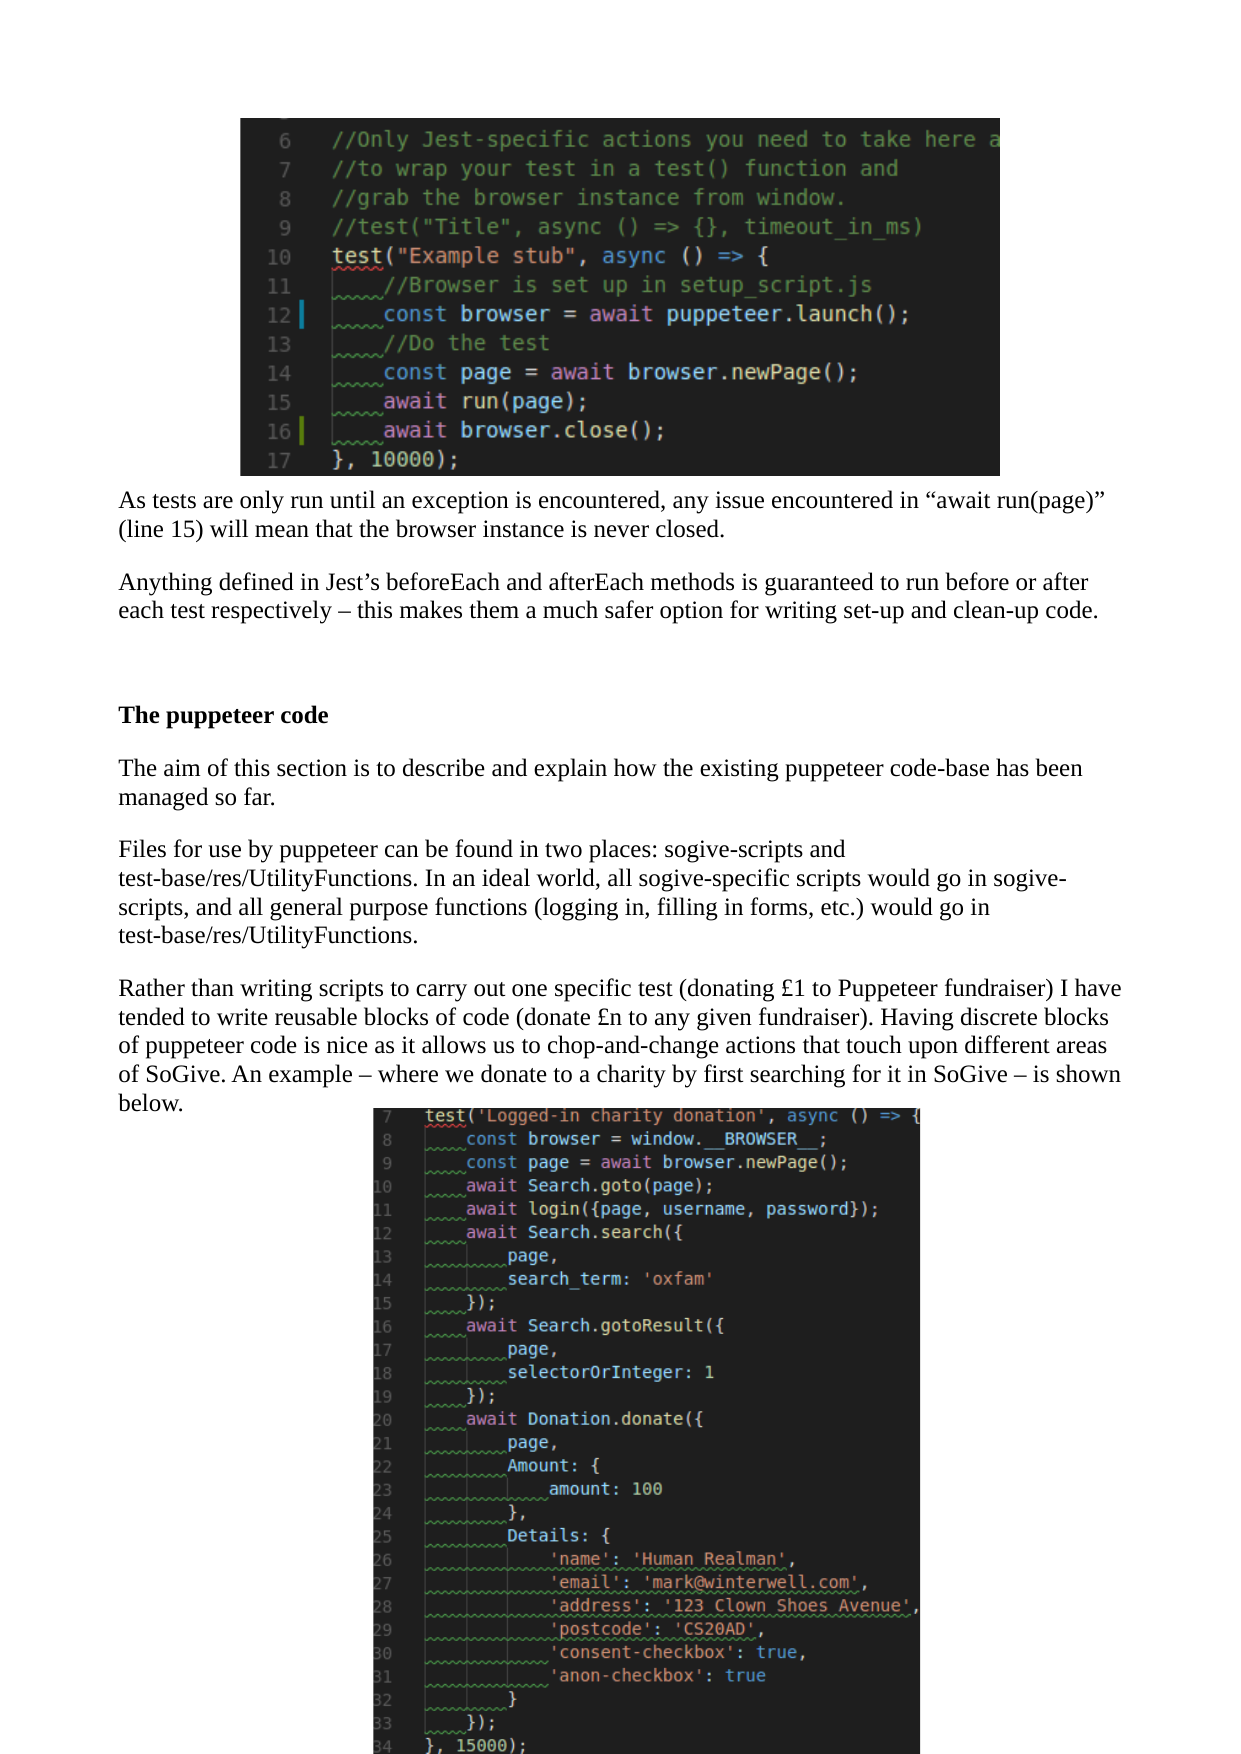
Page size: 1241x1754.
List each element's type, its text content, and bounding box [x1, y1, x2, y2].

text The aim of this section is to describe and explain how the existing puppeteer code-base has been managed so far. [118, 753, 1122, 811]
text Anything defined in Jest’s beforeEach and afterEach methods is guaranteed to run before or after each test respectively – this makes them a much safer option for writing set-up and clean-up code. [118, 567, 1122, 624]
picture [240, 118, 1000, 476]
picture [373, 1108, 921, 1754]
text Rather than writing scripts to carry out one specific test (donating £1 to Puppeteer fundraiser) I have tended to write reusable blocks of code (donate £n to any given fundraiser). Having discrete blocks of puppeteer code is nice as it allows us to chop-and-change actions that touch upon different areas of SoGive. An example – where we donate to a charity by first searching for it in SoGive – is shown below. [118, 973, 1122, 1117]
text As tests are only run until an exception is encountered, any issue encountered in “await run(page)” (line 15) will mean that the browser instance is never closed. [118, 486, 1122, 543]
text The puppeteer code [118, 701, 1122, 729]
text Files for use by puppeteer can be found in two places: sogive-scripts and test-base/res/UtilityFunctions. In an ideal world, all sogive-specific scripts would go in sogive-scripts, and all general purpose functions (logging in, filling in forms, etc.) would go in test-base/res/UtilityFunctions. [118, 834, 1122, 949]
